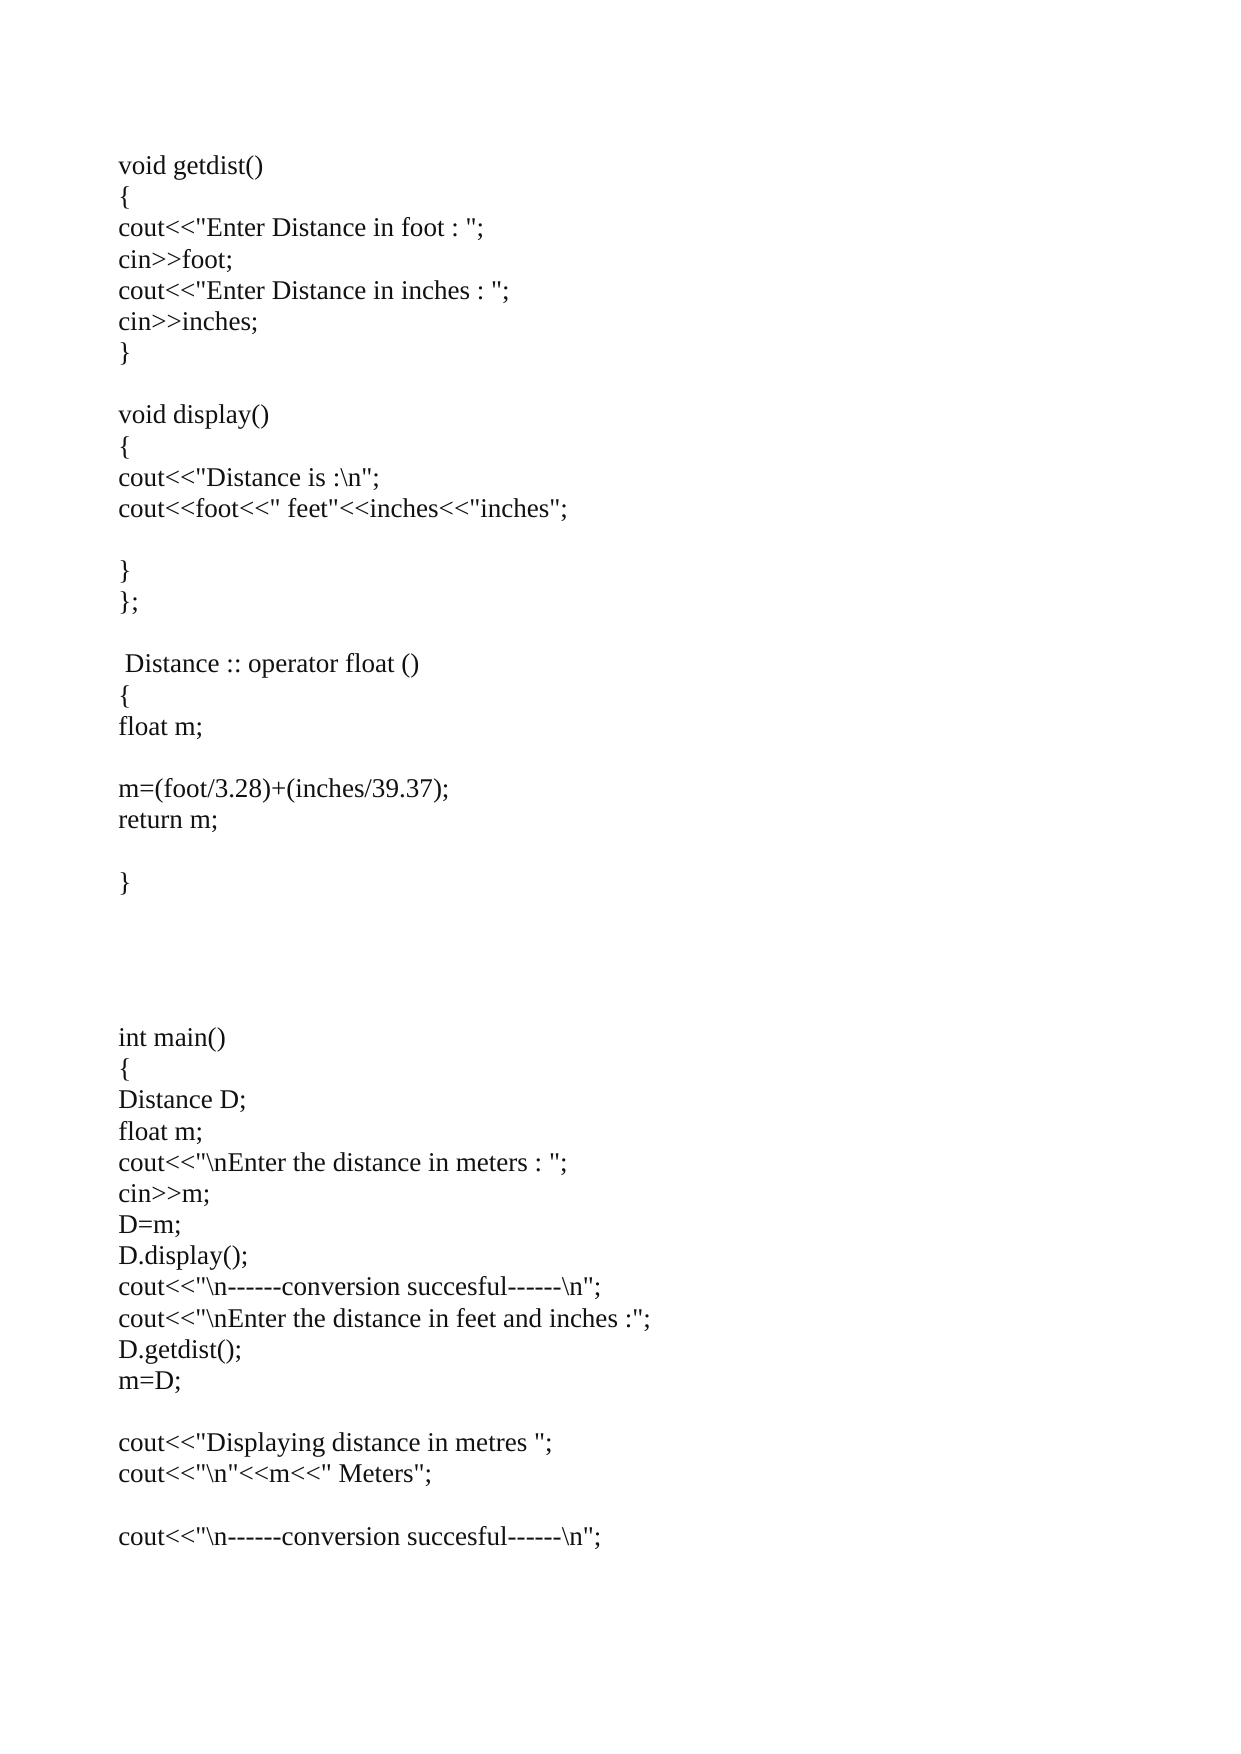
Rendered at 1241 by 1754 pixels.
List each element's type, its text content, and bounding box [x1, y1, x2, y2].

text cout<<"\nEnter the distance in meters : "; [118, 1146, 1122, 1177]
text } [118, 554, 1122, 585]
text m=D; [118, 1364, 1122, 1395]
text D=m; [118, 1208, 1122, 1239]
text cin>>foot; [118, 243, 1122, 274]
text int main() [118, 1021, 1122, 1052]
text cout<<"\n------conversion succesful------\n"; [118, 1520, 1122, 1551]
text } [118, 866, 1122, 897]
text { [118, 180, 1122, 212]
text cout<<"Distance is :\n"; [118, 461, 1122, 492]
text cin>>m; [118, 1177, 1122, 1208]
text m=(foot/3.28)+(inches/39.37); [118, 772, 1122, 803]
text cout<<"Enter Distance in inches : "; [118, 274, 1122, 305]
text Distance D; [118, 1084, 1122, 1115]
text void display() [118, 398, 1122, 429]
text cout<<"Displaying distance in metres "; [118, 1426, 1122, 1457]
text D.getdist(); [118, 1333, 1122, 1364]
text D.display(); [118, 1239, 1122, 1271]
text cout<<"\n"<<m<<" Meters"; [118, 1457, 1122, 1488]
text Distance :: operator float () [118, 648, 1122, 679]
text float m; [118, 710, 1122, 741]
text float m; [118, 1115, 1122, 1146]
text }; [118, 585, 1122, 616]
text cout<<"Enter Distance in foot : "; [118, 212, 1122, 243]
text cout<<foot<<" feet"<<inches<<"inches"; [118, 492, 1122, 523]
text { [118, 1052, 1122, 1084]
text } [118, 336, 1122, 367]
text { [118, 429, 1122, 461]
text cin>>inches; [118, 305, 1122, 336]
text cout<<"\n------conversion succesful------\n"; [118, 1271, 1122, 1302]
text void getdist() [118, 149, 1122, 180]
text return m; [118, 803, 1122, 834]
text cout<<"\nEnter the distance in feet and inches :"; [118, 1302, 1122, 1333]
text { [118, 679, 1122, 710]
